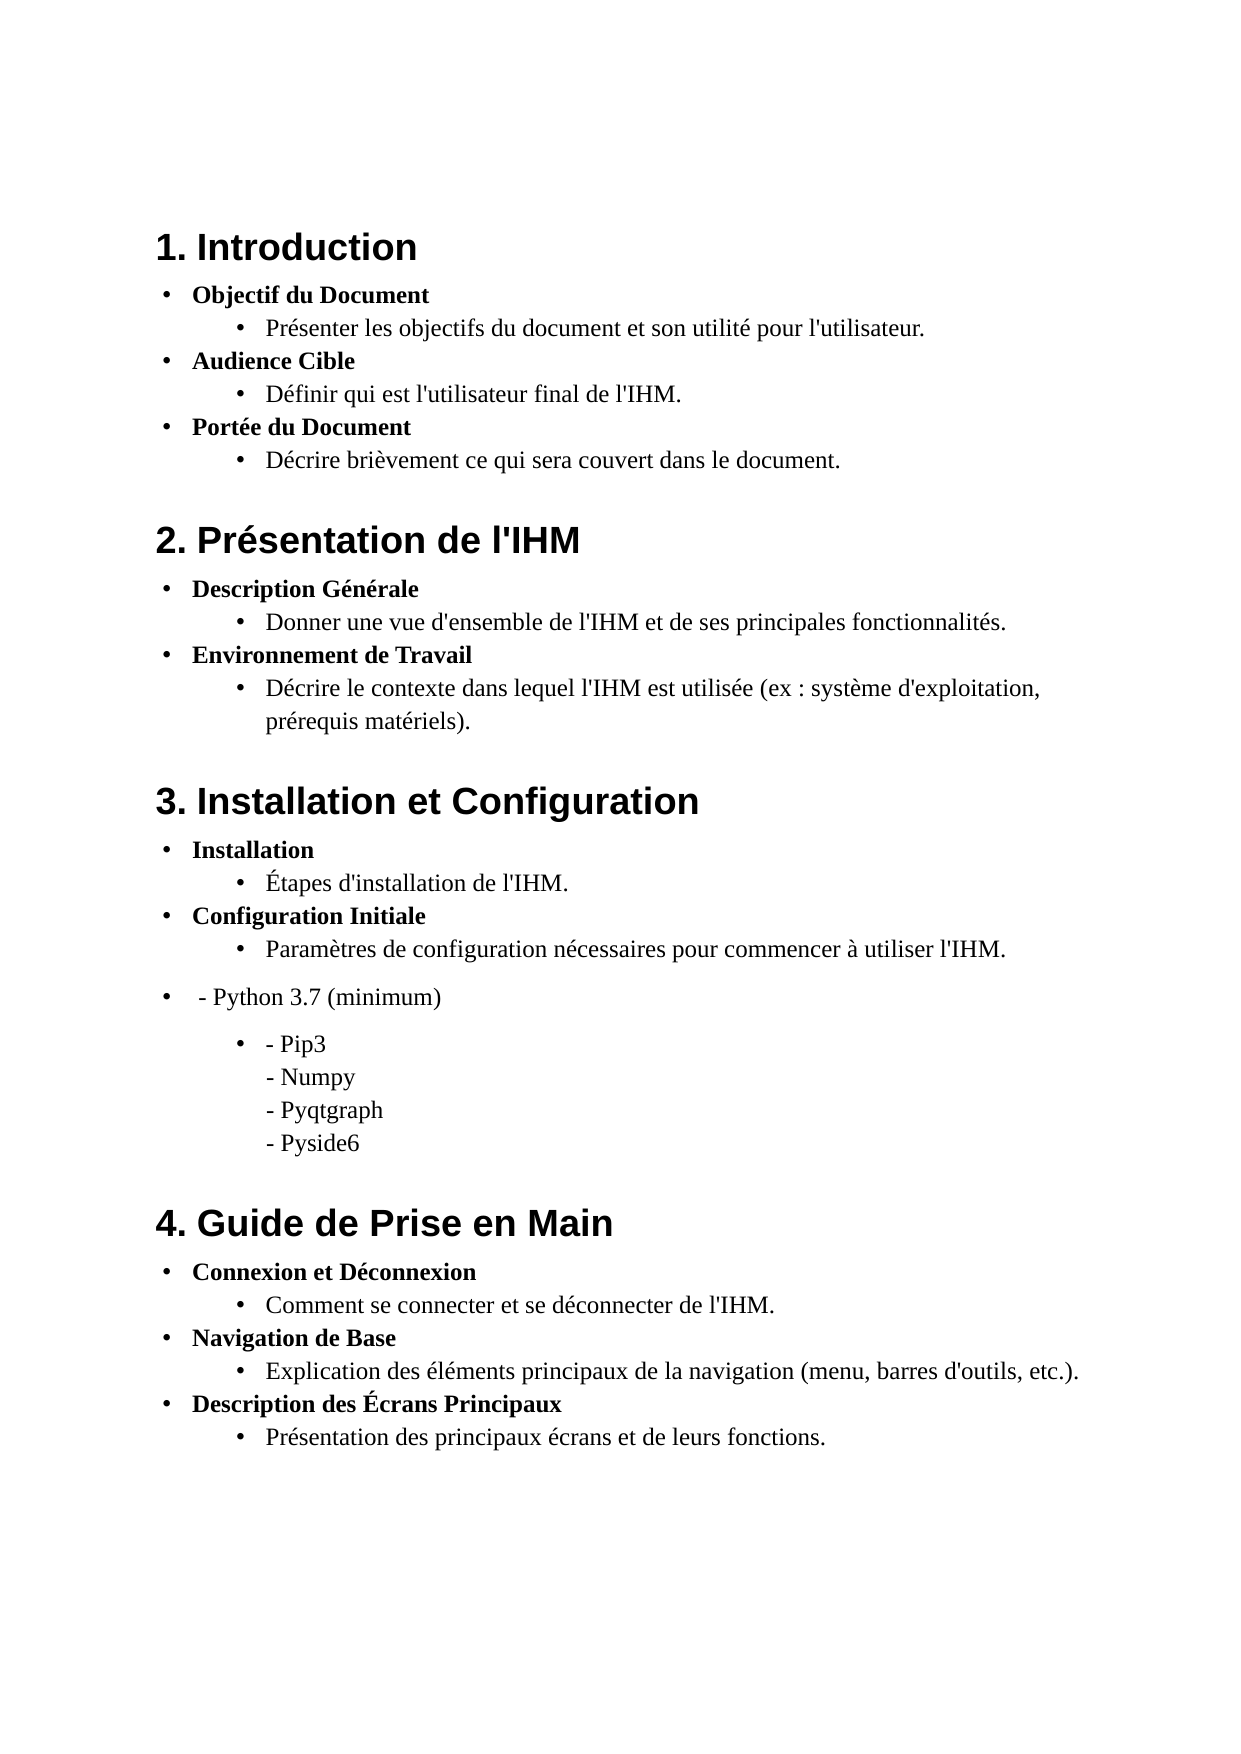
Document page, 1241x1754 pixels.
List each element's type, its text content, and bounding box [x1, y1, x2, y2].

subtitle Présentation de l'IHM [155, 518, 1122, 562]
list Donner une vue d'ensemble de l'IHM et de ses principales fonctionnalités. [236, 607, 1122, 636]
list Décrire brièvement ce qui sera couvert dans le document. [236, 446, 1122, 474]
list Objectif du Document [162, 280, 1122, 309]
list Audience Cible [162, 346, 1122, 375]
list Présenter les objectifs du document et son utilité pour l'utilisateur. [236, 313, 1122, 342]
list Paramètres de configuration nécessaires pour commencer à utiliser l'IHM. [236, 934, 1122, 963]
list Navigation de Base [162, 1323, 1122, 1352]
list Présentation des principaux écrans et de leurs fonctions. [236, 1422, 1122, 1451]
list Explication des éléments principaux de la navigation (menu, barres d'outils, etc.). [236, 1356, 1122, 1385]
list - Pip3 - Numpy - Pyqtgraph - Pyside6 [236, 1029, 1122, 1157]
subtitle Installation et Configuration [155, 779, 1122, 823]
list Configuration Initiale [162, 901, 1122, 930]
list Description Générale [162, 574, 1122, 603]
list Environnement de Travail [162, 640, 1122, 669]
list Portée du Document [162, 412, 1122, 441]
list Installation [162, 835, 1122, 864]
list Connexion et Déconnexion [162, 1257, 1122, 1286]
subtitle Introduction [155, 224, 1122, 268]
list Comment se connecter et se déconnecter de l'IHM. [236, 1290, 1122, 1319]
subtitle Guide de Prise en Main [155, 1201, 1122, 1245]
list Description des Écrans Principaux [162, 1389, 1122, 1418]
list Décrire le contexte dans lequel l'IHM est utilisée (ex : système d'exploitation, prérequis matériels). [236, 673, 1122, 735]
list Définir qui est l'utilisateur final de l'IHM. [236, 379, 1122, 408]
list - Python 3.7 (minimum) [162, 982, 1122, 1011]
list Étapes d'installation de l'IHM. [236, 868, 1122, 897]
